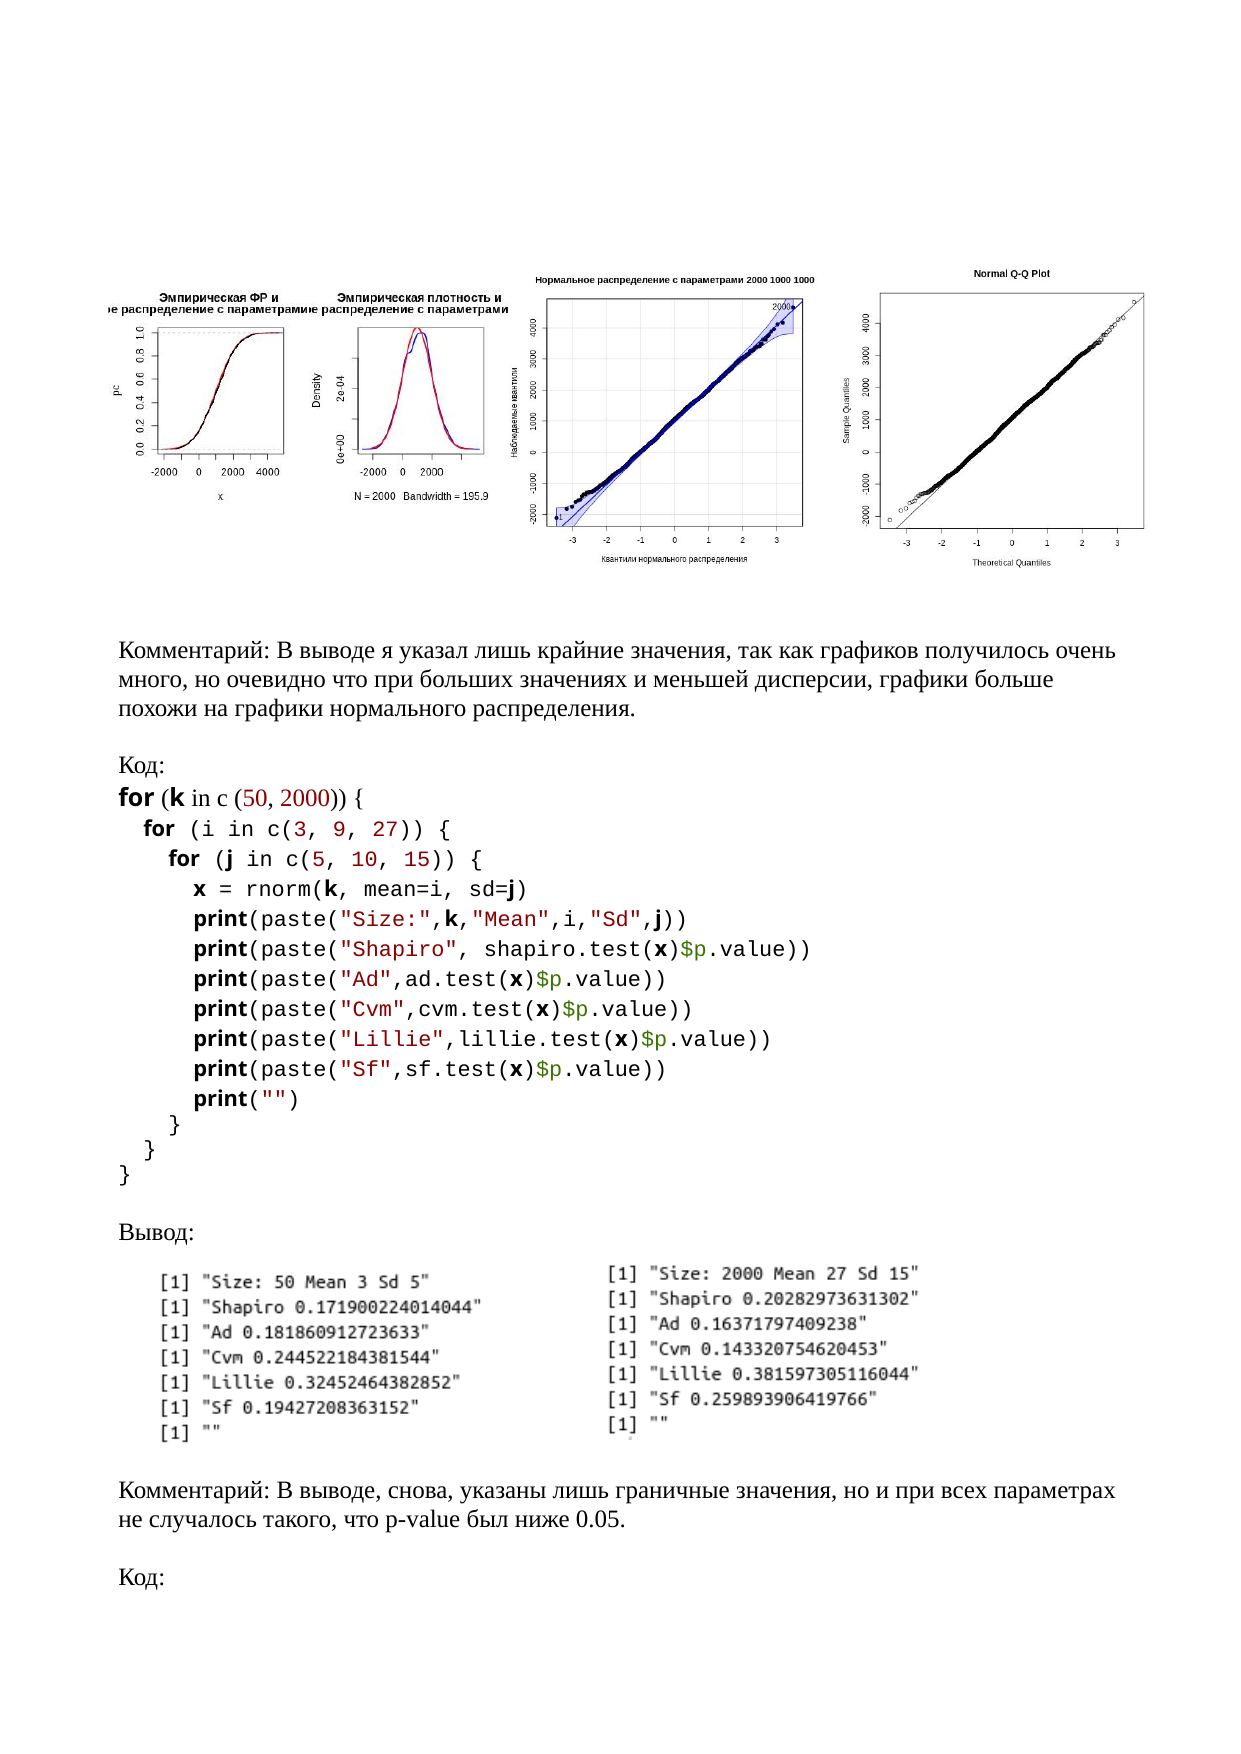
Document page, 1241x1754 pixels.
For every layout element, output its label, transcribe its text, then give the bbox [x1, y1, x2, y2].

picture [604, 1258, 961, 1440]
text } [118, 1138, 1122, 1163]
text x = rnorm(k, mean=i, sd=j) [118, 873, 1122, 903]
text Вывод: [118, 1217, 1122, 1245]
text print(paste("Ad",ad.test(x)$p.value)) [118, 963, 1122, 993]
text Код: [118, 1562, 1122, 1590]
picture [840, 253, 1164, 578]
text Код: [118, 751, 1122, 779]
text print(paste("Sf",sf.test(x)$p.value)) [118, 1053, 1122, 1083]
text print(paste("Cvm",cvm.test(x)$p.value)) [118, 993, 1122, 1023]
text print(paste("Lillie",lillie.test(x)$p.value)) [118, 1023, 1122, 1053]
text print(paste("Shapiro", shapiro.test(x)$p.value)) [118, 933, 1122, 963]
text } [118, 1113, 1122, 1138]
text } [118, 1163, 1122, 1188]
picture [108, 196, 822, 597]
picture [158, 1268, 499, 1447]
text print("") [118, 1083, 1122, 1113]
text print(paste("Size:",k,"Mean",i,"Sd",j)) [118, 903, 1122, 933]
text for (i in c(3, 9, 27)) { [118, 813, 1122, 843]
text Комментарий: В выводе, снова, указаны лишь граничные значения, но и при всех параметрах не случалось такого, что p-value был ниже 0.05. [118, 1475, 1122, 1533]
text for (j in c(5, 10, 15)) { [118, 843, 1122, 873]
text for (k in c (50, 2000)) { [118, 779, 1122, 813]
text Комментарий: В выводе я указал лишь крайние значения, так как графиков получилось очень много, но очевидно что при больших значениях и меньшей дисперсии, графики больше похожи на графики нормального распределения. [118, 636, 1122, 722]
